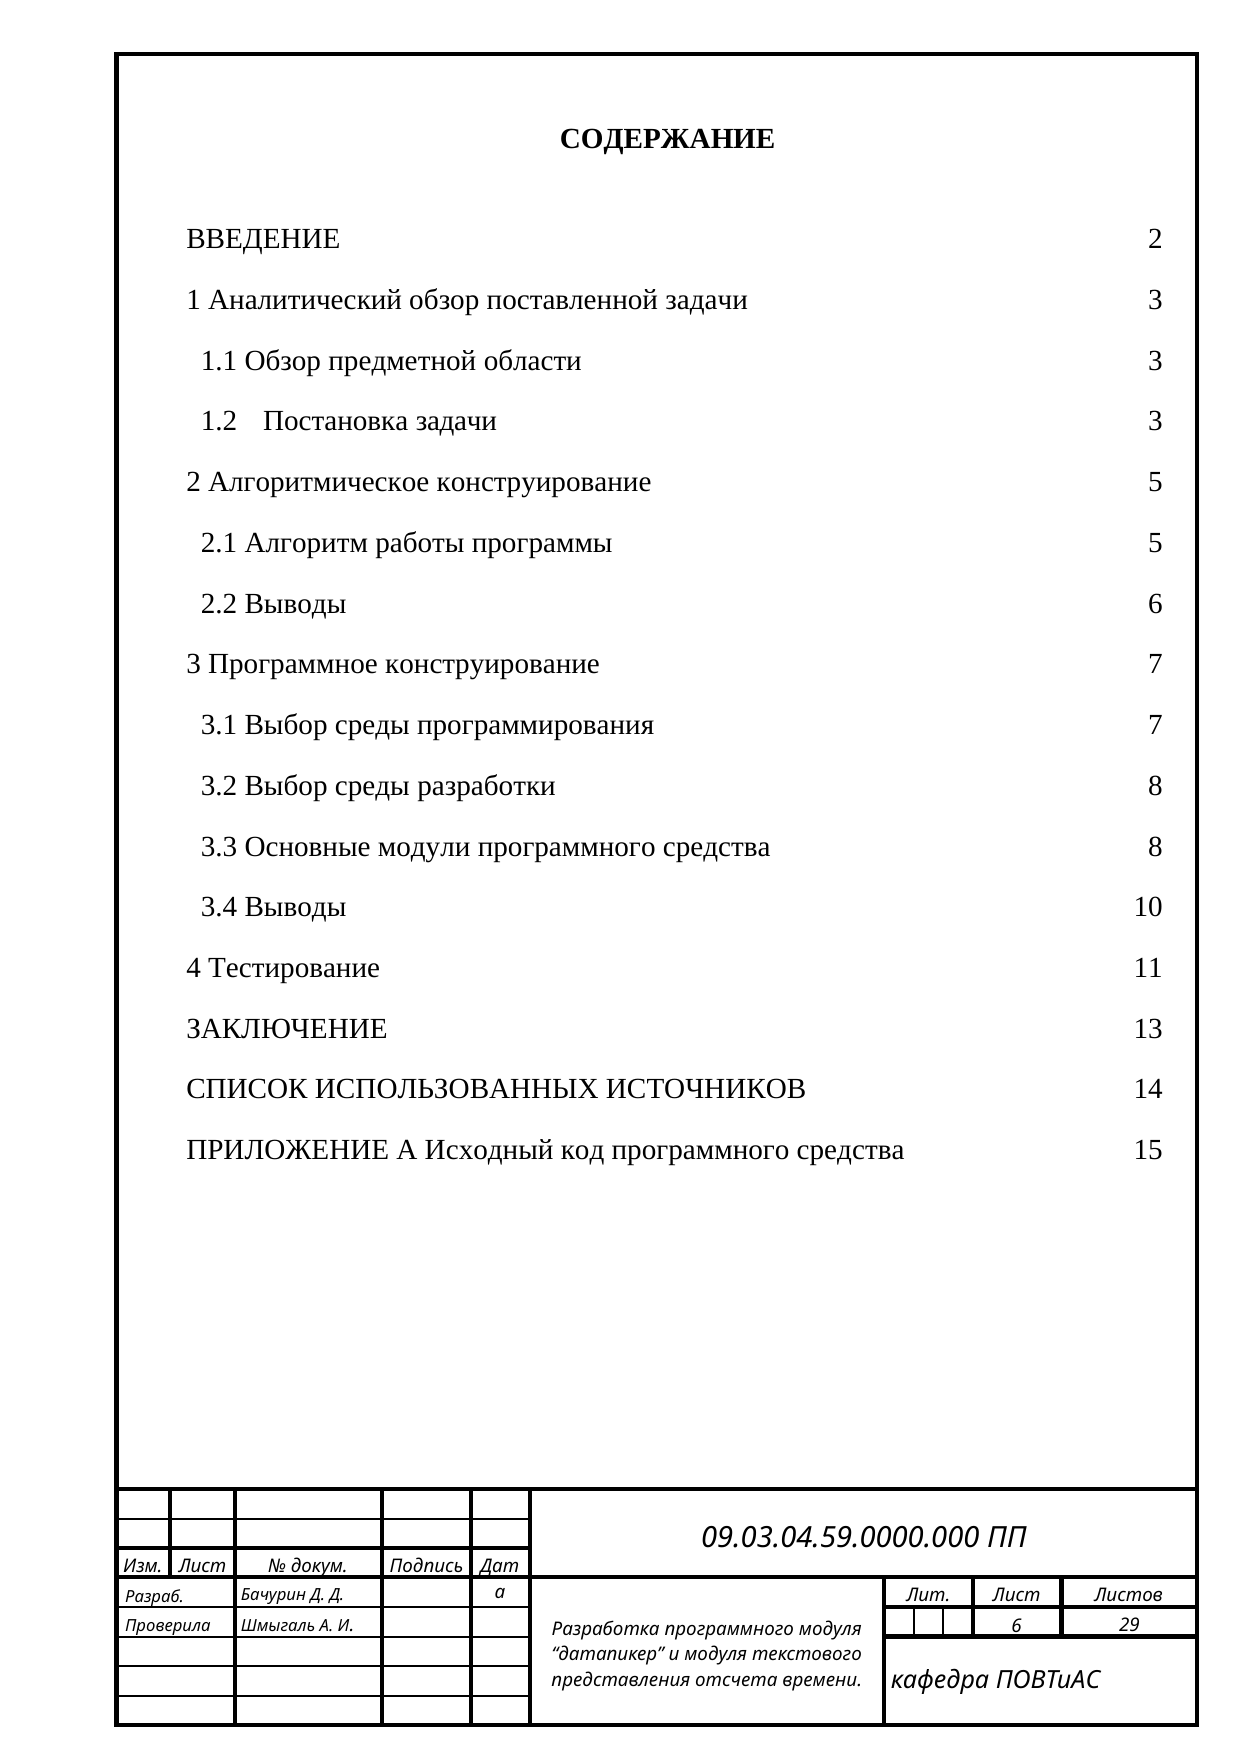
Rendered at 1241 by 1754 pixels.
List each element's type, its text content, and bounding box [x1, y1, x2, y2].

text ПРИЛОЖЕНИЕ А Исходный код программного средства 15 [186, 1132, 1163, 1166]
text 1 Аналитический обзор поставленной задачи 3 [186, 282, 1163, 316]
text 2.1 Алгоритм работы программы 5 [186, 525, 1163, 558]
text 3.1 Выбор среды программирования 7 [186, 707, 1163, 741]
text 2 Алгоритмическое конструирование 5 [186, 464, 1163, 498]
text 4 Тестирование 11 [186, 950, 1163, 984]
text ВВЕДЕНИЕ 2 [186, 221, 1163, 255]
text 1.2 Постановка задачи 3 [186, 403, 1163, 437]
text СПИСОК ИСПОЛЬЗОВАННЫХ ИСТОЧНИКОВ 14 [186, 1072, 1163, 1105]
text СОДЕРЖАНИЕ [171, 121, 1163, 154]
text 3.3 Основные модули программного средства 8 [186, 829, 1163, 862]
text 2.2 Выводы 6 [186, 586, 1163, 619]
text ЗАКЛЮЧЕНИЕ 13 [186, 1011, 1163, 1044]
text 3.4 Выводы 10 [186, 889, 1163, 923]
text 3 Программное конструирование 7 [186, 646, 1163, 680]
text 1.1 Обзор предметной области 3 [186, 343, 1163, 376]
text 3.2 Выбор среды разработки 8 [186, 768, 1163, 801]
